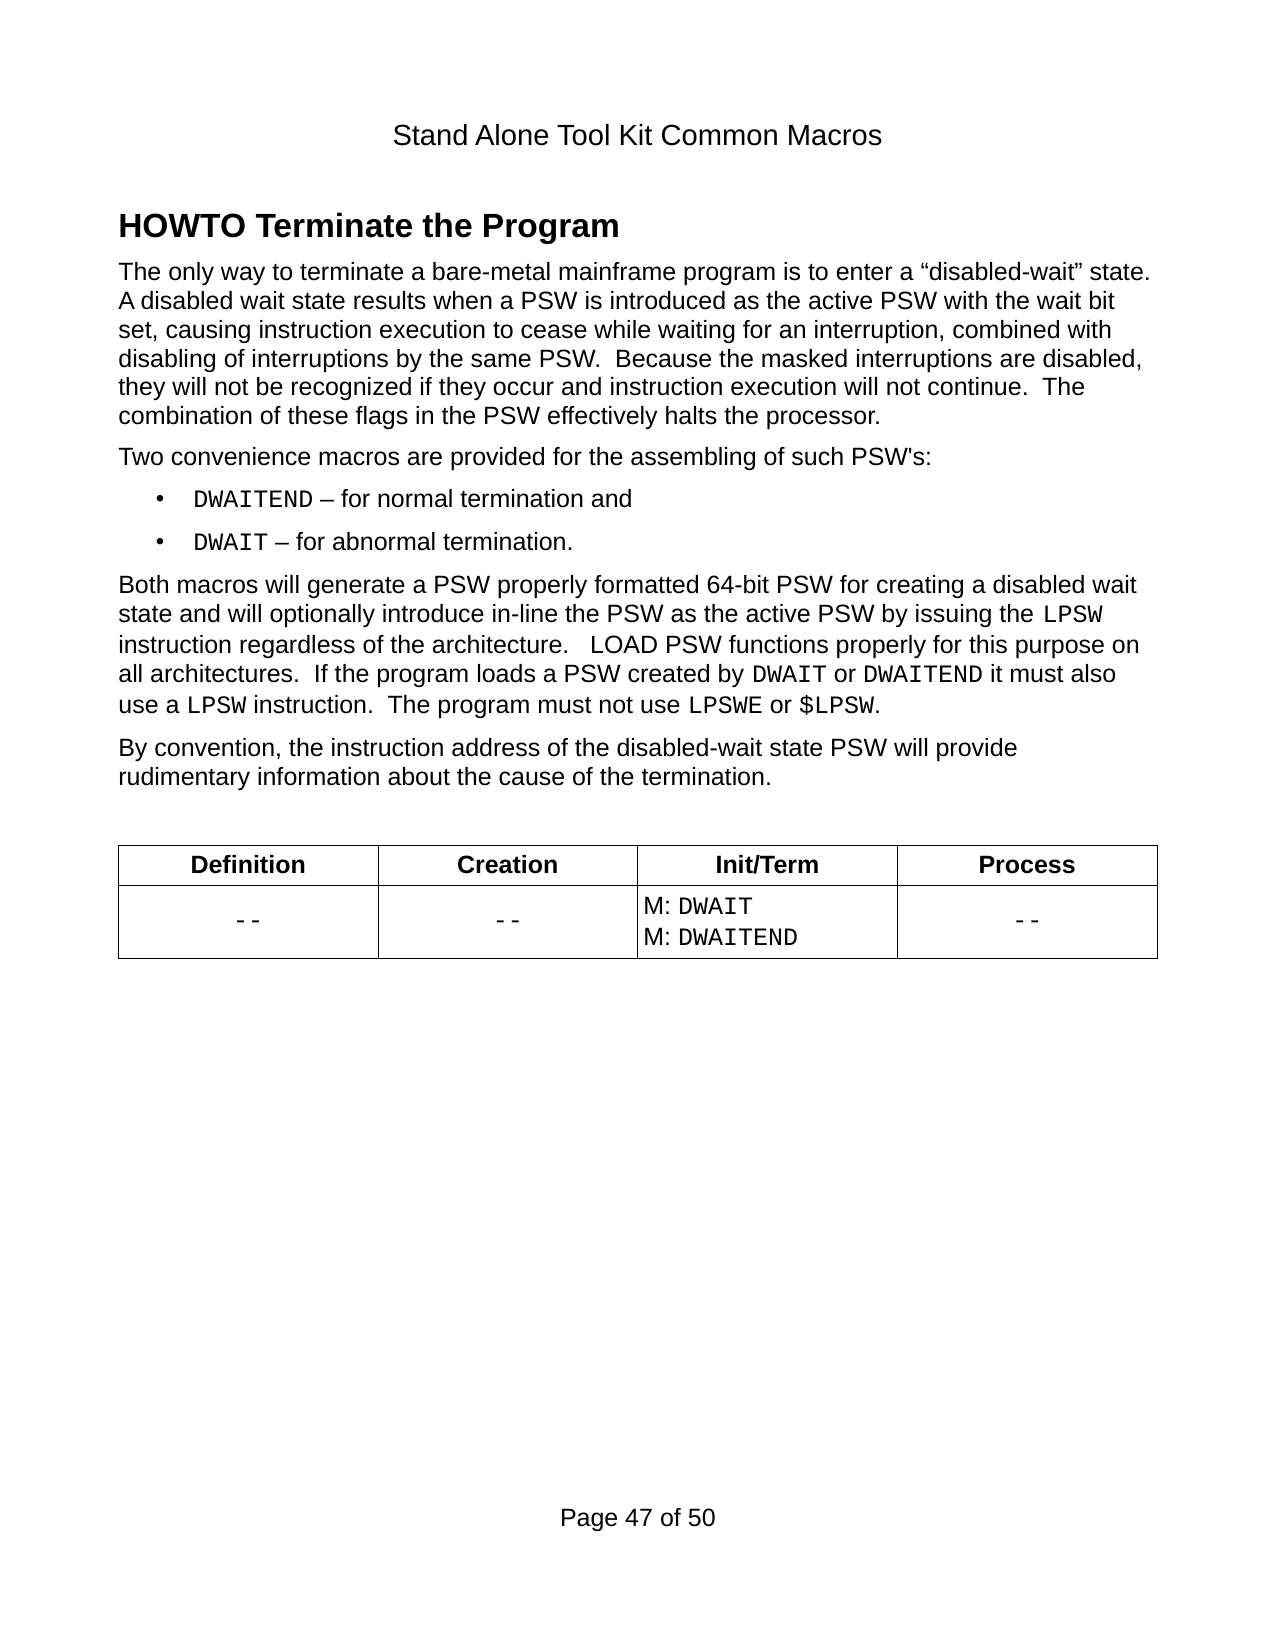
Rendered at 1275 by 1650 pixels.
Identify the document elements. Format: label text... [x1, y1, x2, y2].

table_cell -- [898, 886, 1157, 958]
table_header Init/Term [638, 846, 897, 885]
table_header Definition [119, 846, 378, 885]
text By convention, the instruction address of the disabled-wait state PSW will provide rudimentary information about the cause of the termination. [118, 733, 1157, 791]
table_cell -- [379, 886, 637, 958]
table_cell M: DWAIT M: DWAITEND [638, 886, 897, 958]
text Both macros will generate a PSW properly formatted 64-bit PSW for creating a disabled wait state and will optionally introduce in-line the PSW as the active PSW by issuing the LPSW instruction regardless of the architecture. LOAD PSW functions properly for this purpose on all architectures. If the program loads a PSW created by DWAIT or DWAITEND it must also use a LPSW instruction. The program must not use LPSWE or $LPSW. [118, 570, 1157, 721]
table_header Creation [379, 846, 637, 885]
table_header Process [898, 846, 1157, 885]
subtitle HOWTO Terminate the Program [118, 206, 1157, 245]
text Two convenience macros are provided for the assembling of such PSW's: [118, 442, 1157, 471]
text The only way to terminate a bare-metal mainframe program is to enter a “disabled-wait” state. A disabled wait state results when a PSW is introduced as the active PSW with the wait bit set, causing instruction execution to cease while waiting for an interruption, combined with disabling of interruptions by the same PSW. Because the masked interruptions are disabled, they will not be recognized if they occur and instruction execution will not continue. The combination of these flags in the PSW effectively halts the processor. [118, 257, 1157, 430]
list DWAIT – for abnormal termination. [156, 527, 1157, 558]
table_cell -- [119, 886, 378, 958]
list DWAITEND – for normal termination and [156, 483, 1157, 514]
